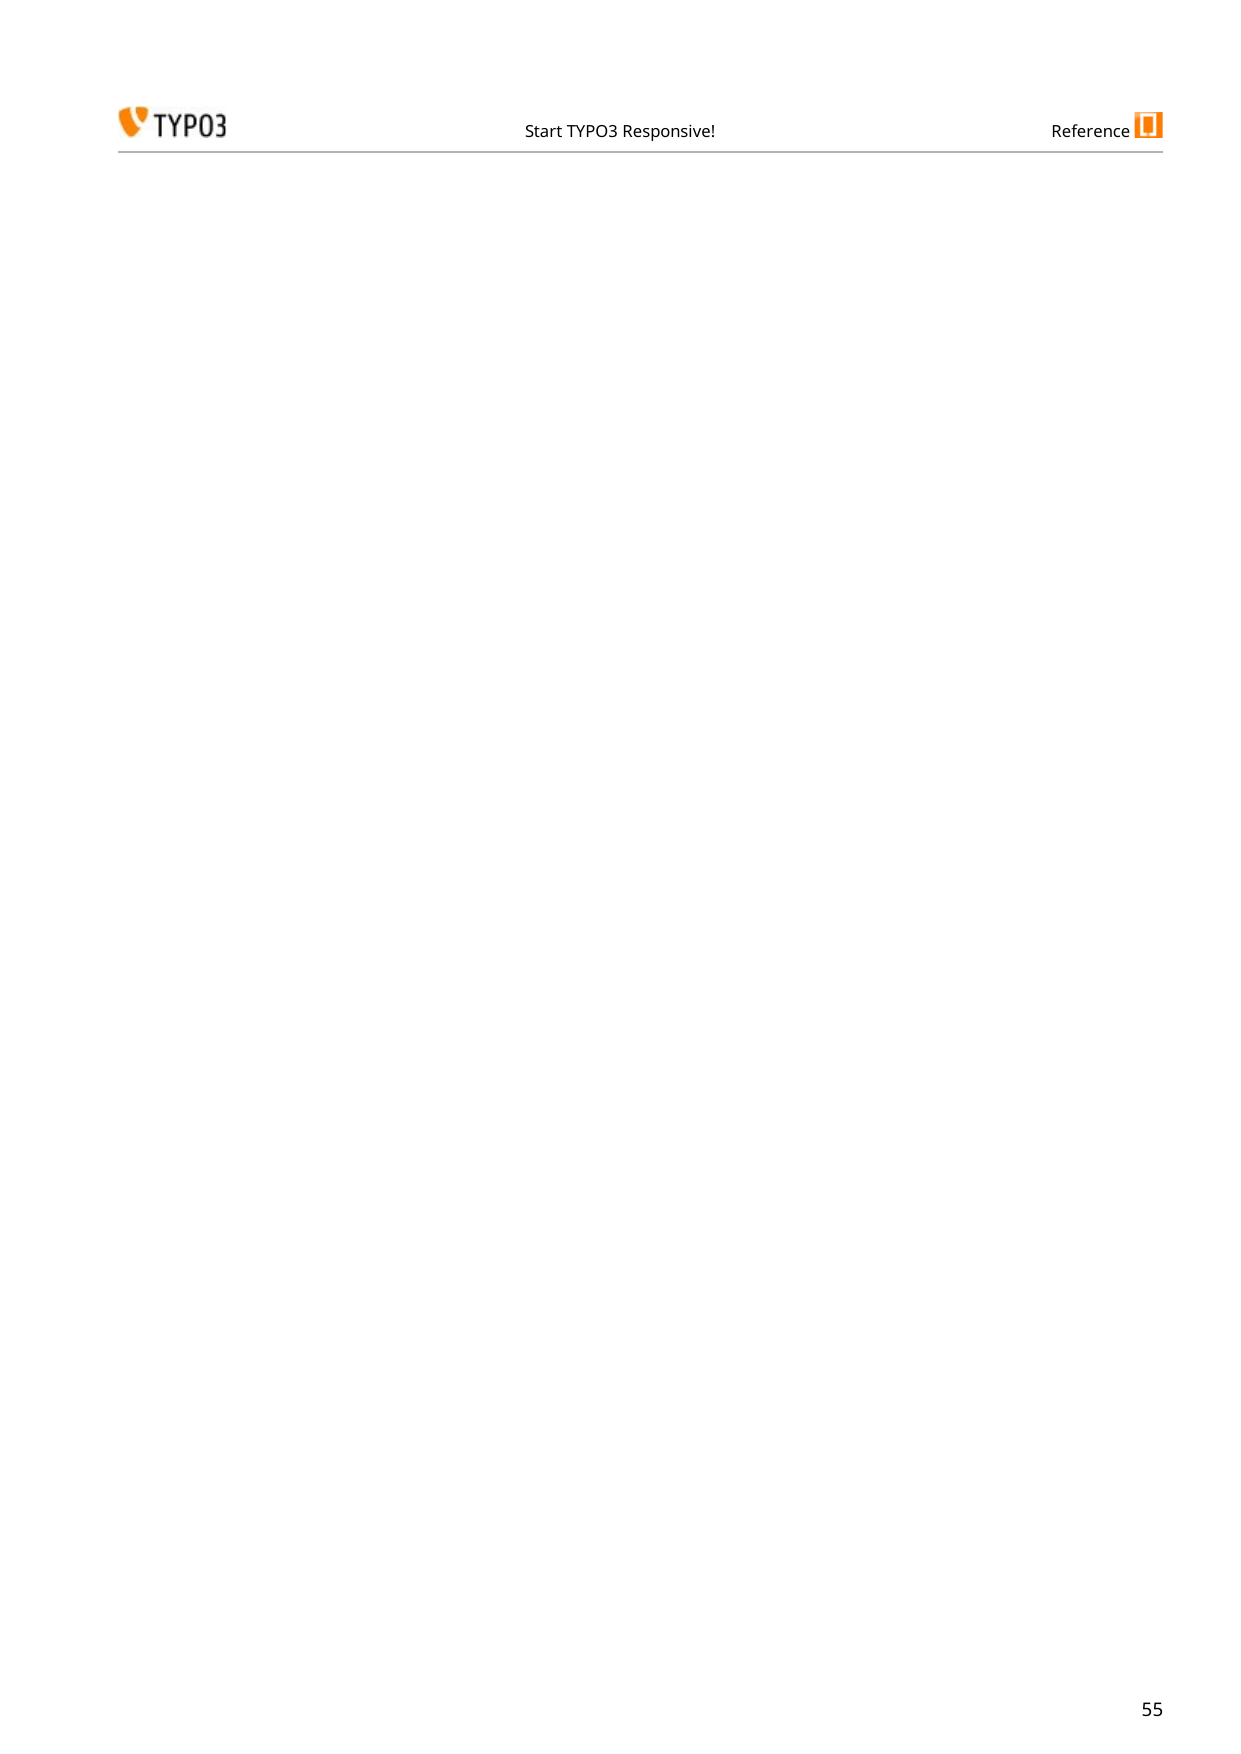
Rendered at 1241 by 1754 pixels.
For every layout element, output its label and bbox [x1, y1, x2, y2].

picture [1134, 112, 1163, 138]
picture [118, 106, 227, 138]
